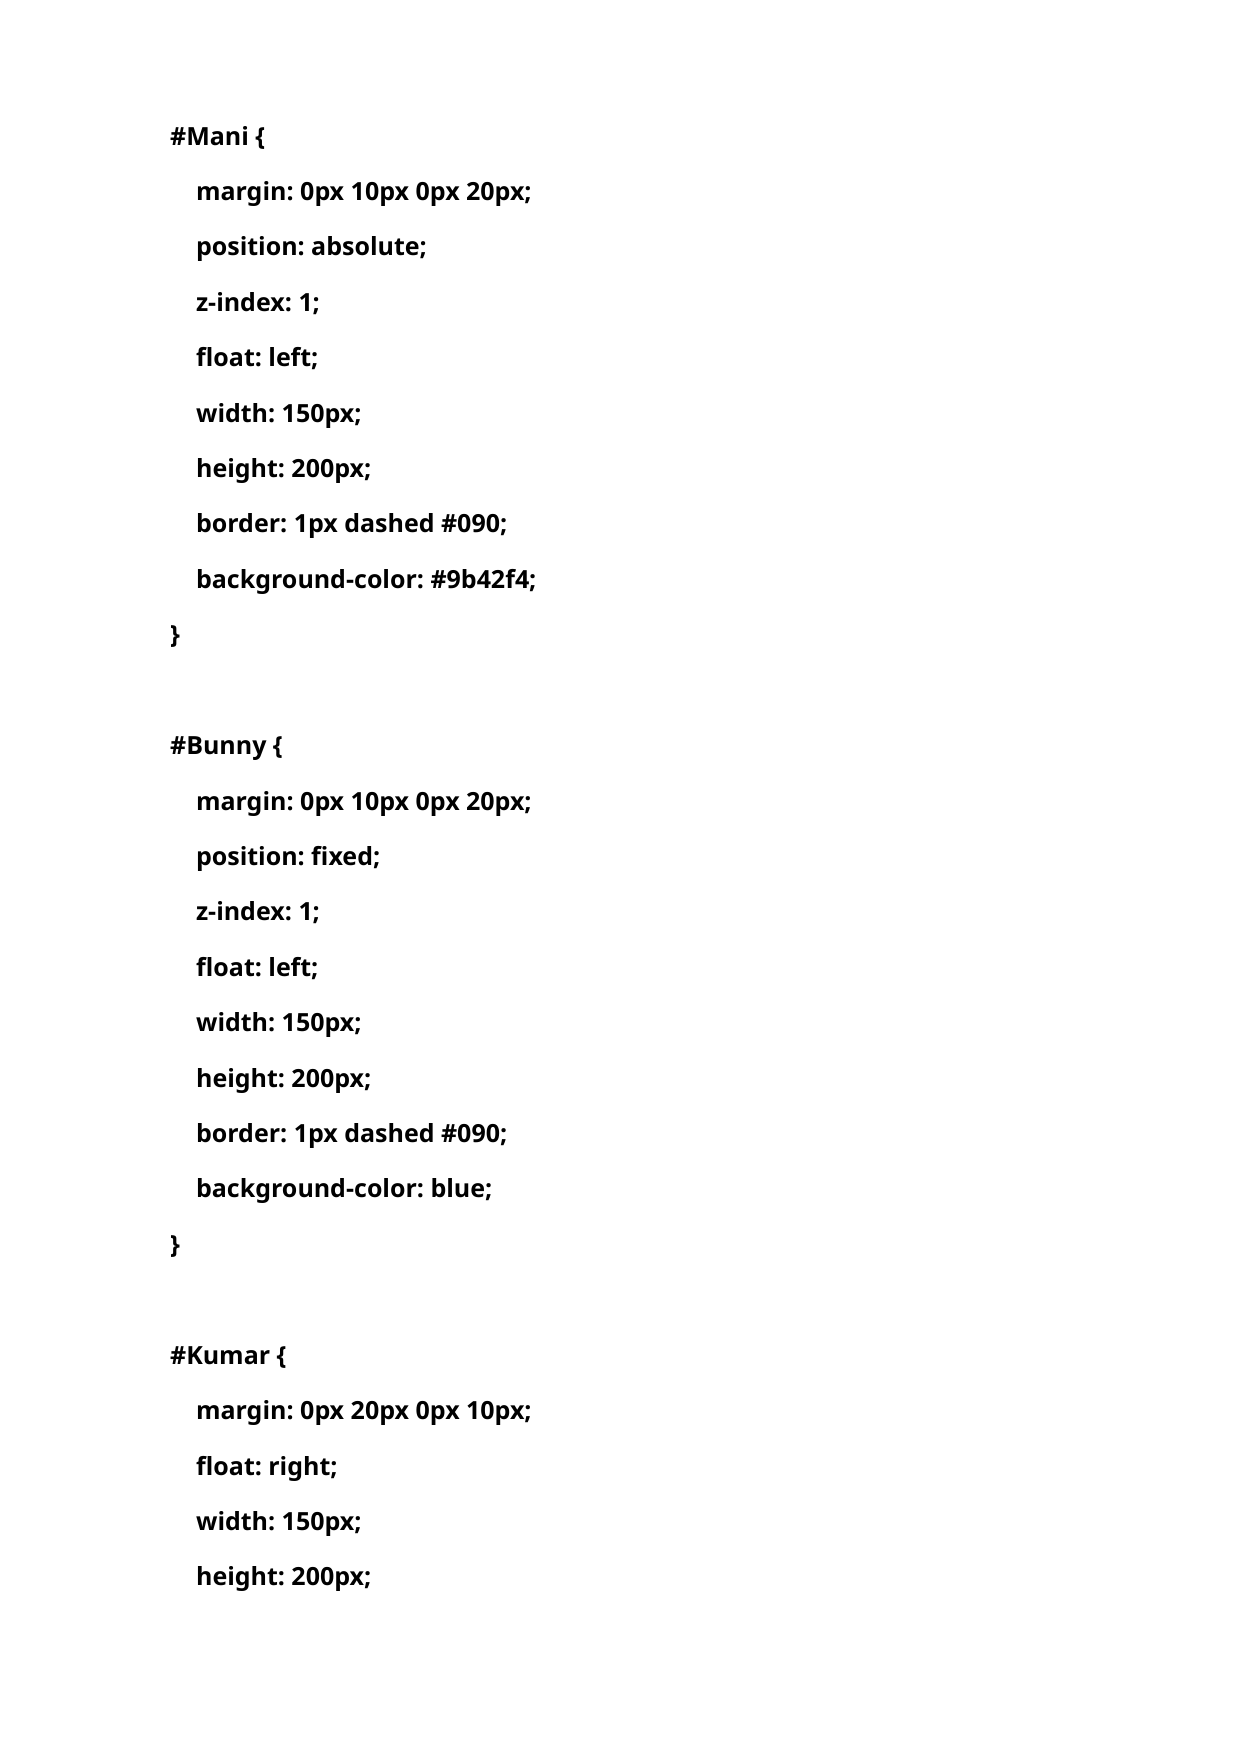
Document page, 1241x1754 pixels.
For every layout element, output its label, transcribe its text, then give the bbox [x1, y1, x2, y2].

text background-color: blue; [118, 1171, 1122, 1205]
text height: 200px; [118, 1559, 1122, 1593]
text position: absolute; [118, 229, 1122, 263]
text width: 150px; [118, 1503, 1122, 1538]
text } [118, 617, 1122, 651]
text height: 200px; [118, 451, 1122, 485]
text position: fixed; [118, 838, 1122, 873]
text float: left; [118, 949, 1122, 983]
text margin: 0px 10px 0px 20px; [118, 783, 1122, 817]
text margin: 0px 10px 0px 20px; [118, 173, 1122, 208]
text border: 1px dashed #090; [118, 506, 1122, 540]
text z-index: 1; [118, 284, 1122, 318]
text } [118, 1226, 1122, 1261]
text float: right; [118, 1448, 1122, 1482]
text height: 200px; [118, 1060, 1122, 1094]
text border: 1px dashed #090; [118, 1116, 1122, 1150]
text width: 150px; [118, 1005, 1122, 1039]
text margin: 0px 20px 0px 10px; [118, 1393, 1122, 1427]
text width: 150px; [118, 395, 1122, 429]
text #Bunny { [118, 728, 1122, 762]
text #Kumar { [118, 1337, 1122, 1371]
text #Mani { [118, 118, 1122, 152]
text z-index: 1; [118, 894, 1122, 928]
text float: left; [118, 340, 1122, 374]
text background-color: #9b42f4; [118, 561, 1122, 596]
